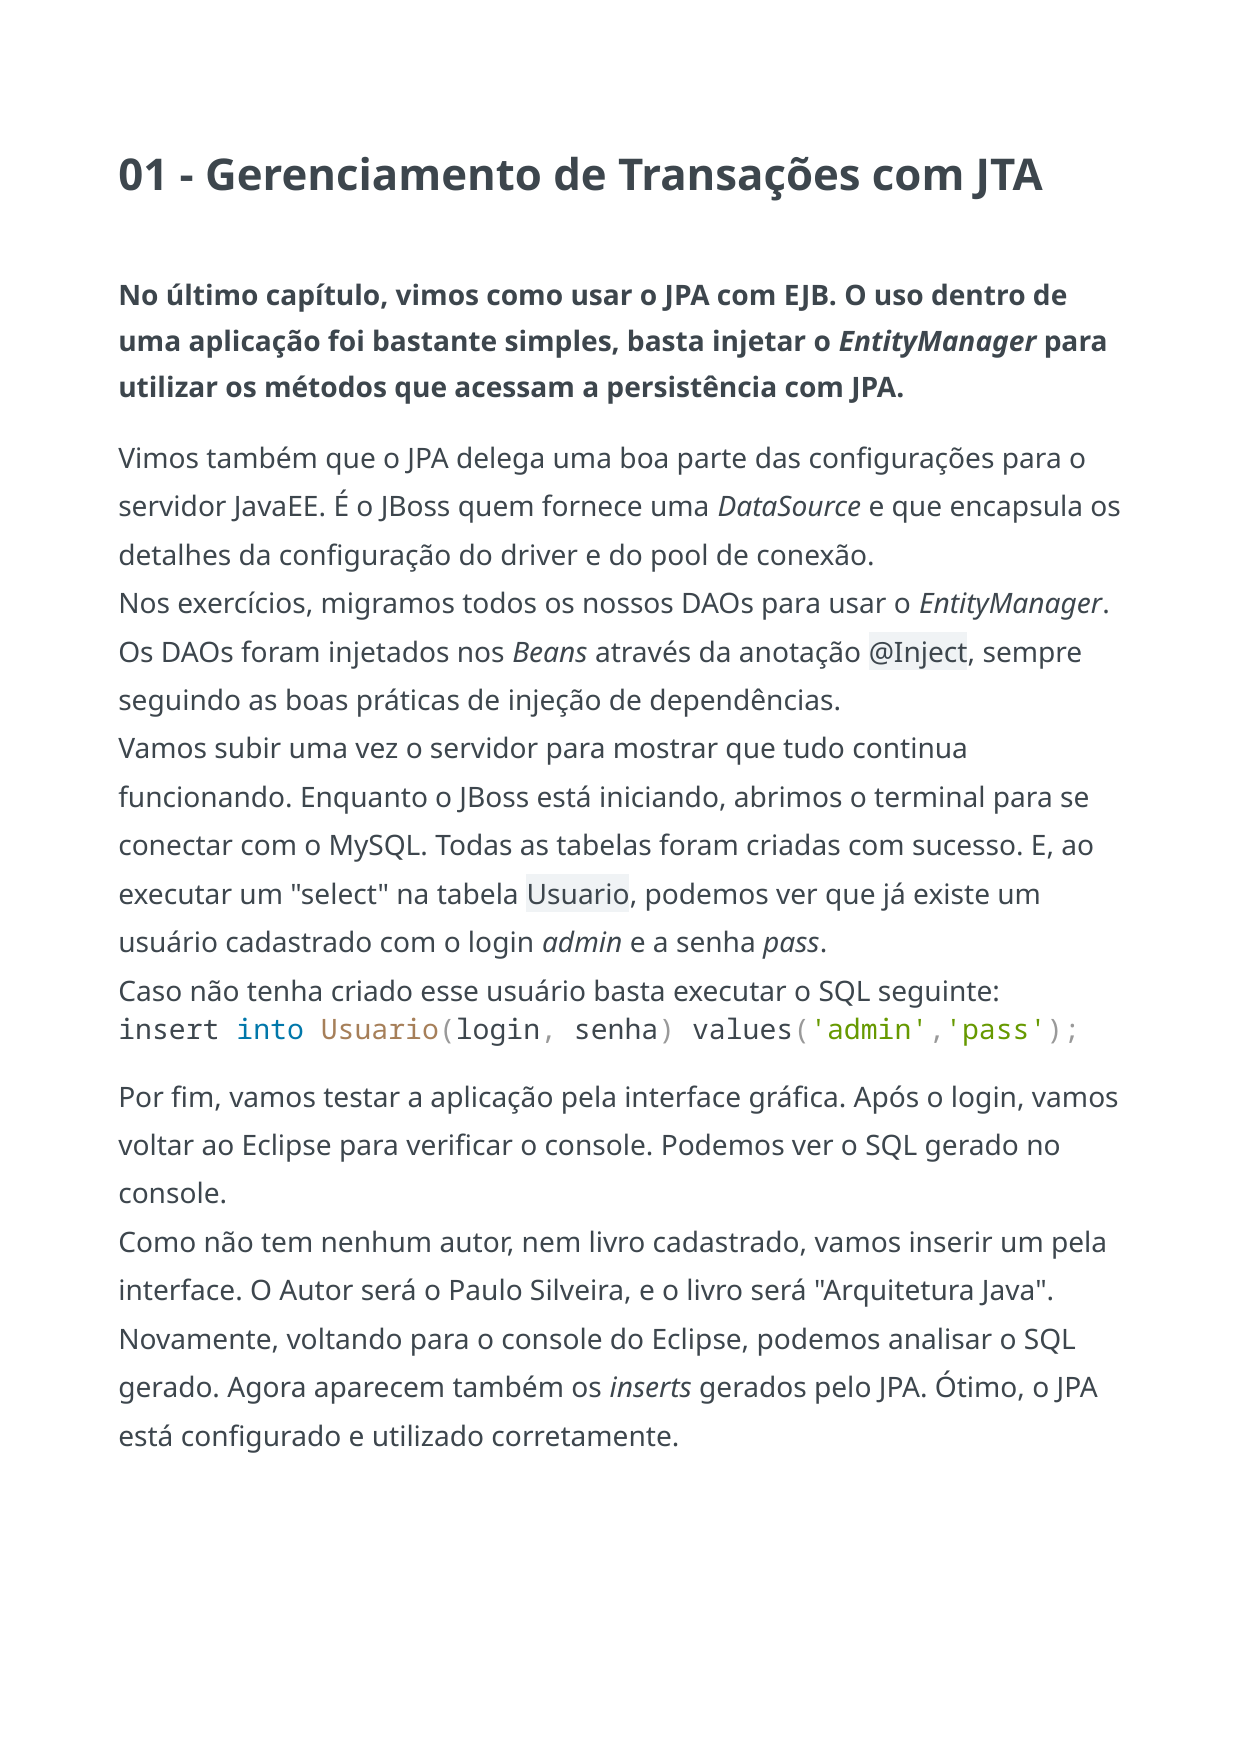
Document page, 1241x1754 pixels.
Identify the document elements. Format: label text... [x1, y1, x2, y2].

text Caso não tenha criado esse usuário basta executar o SQL seguinte: [118, 961, 1122, 1009]
text No último capítulo, vimos como usar o JPA com EJB. O uso dentro de uma aplicação foi bastante simples, basta injetar o EntityManager para utilizar os métodos que acessam a persistência com JPA. [118, 276, 1122, 406]
text Como não tem nenhum autor, nem livro cadastrado, vamos inserir um pela interface. O Autor será o Paulo Silveira, e o livro será "Arquitetura Java". [118, 1212, 1122, 1309]
text Vimos também que o JPA delega uma boa parte das configurações para o servidor JavaEE. É o JBoss quem fornece uma DataSource e que encapsula os detalhes da configuração do driver e do pool de conexão. [118, 428, 1122, 573]
text insert into Usuario(login, senha) values('admin','pass'); [118, 1009, 1122, 1048]
text Novamente, voltando para o console do Eclipse, podemos analisar o SQL gerado. Agora aparecem também os inserts gerados pelo JPA. Ótimo, o JPA está configurado e utilizado corretamente. [118, 1309, 1122, 1454]
subtitle 01 - Gerenciamento de Transações com JTA [118, 143, 1122, 203]
text Nos exercícios, migramos todos os nossos DAOs para usar o EntityManager. Os DAOs foram injetados nos Beans através da anotação @Inject, sempre seguindo as boas práticas de injeção de dependências. [118, 573, 1122, 719]
text Vamos subir uma vez o servidor para mostrar que tudo continua funcionando. Enquanto o JBoss está iniciando, abrimos o terminal para se conectar com o MySQL. Todas as tabelas foram criadas com sucesso. E, ao executar um "select" na tabela Usuario, podemos ver que já existe um usuário cadastrado com o login admin e a senha pass. [118, 719, 1122, 961]
text Por fim, vamos testar a aplicação pela interface gráfica. Após o login, vamos voltar ao Eclipse para verificar o console. Podemos ver o SQL gerado no console. [118, 1067, 1122, 1212]
